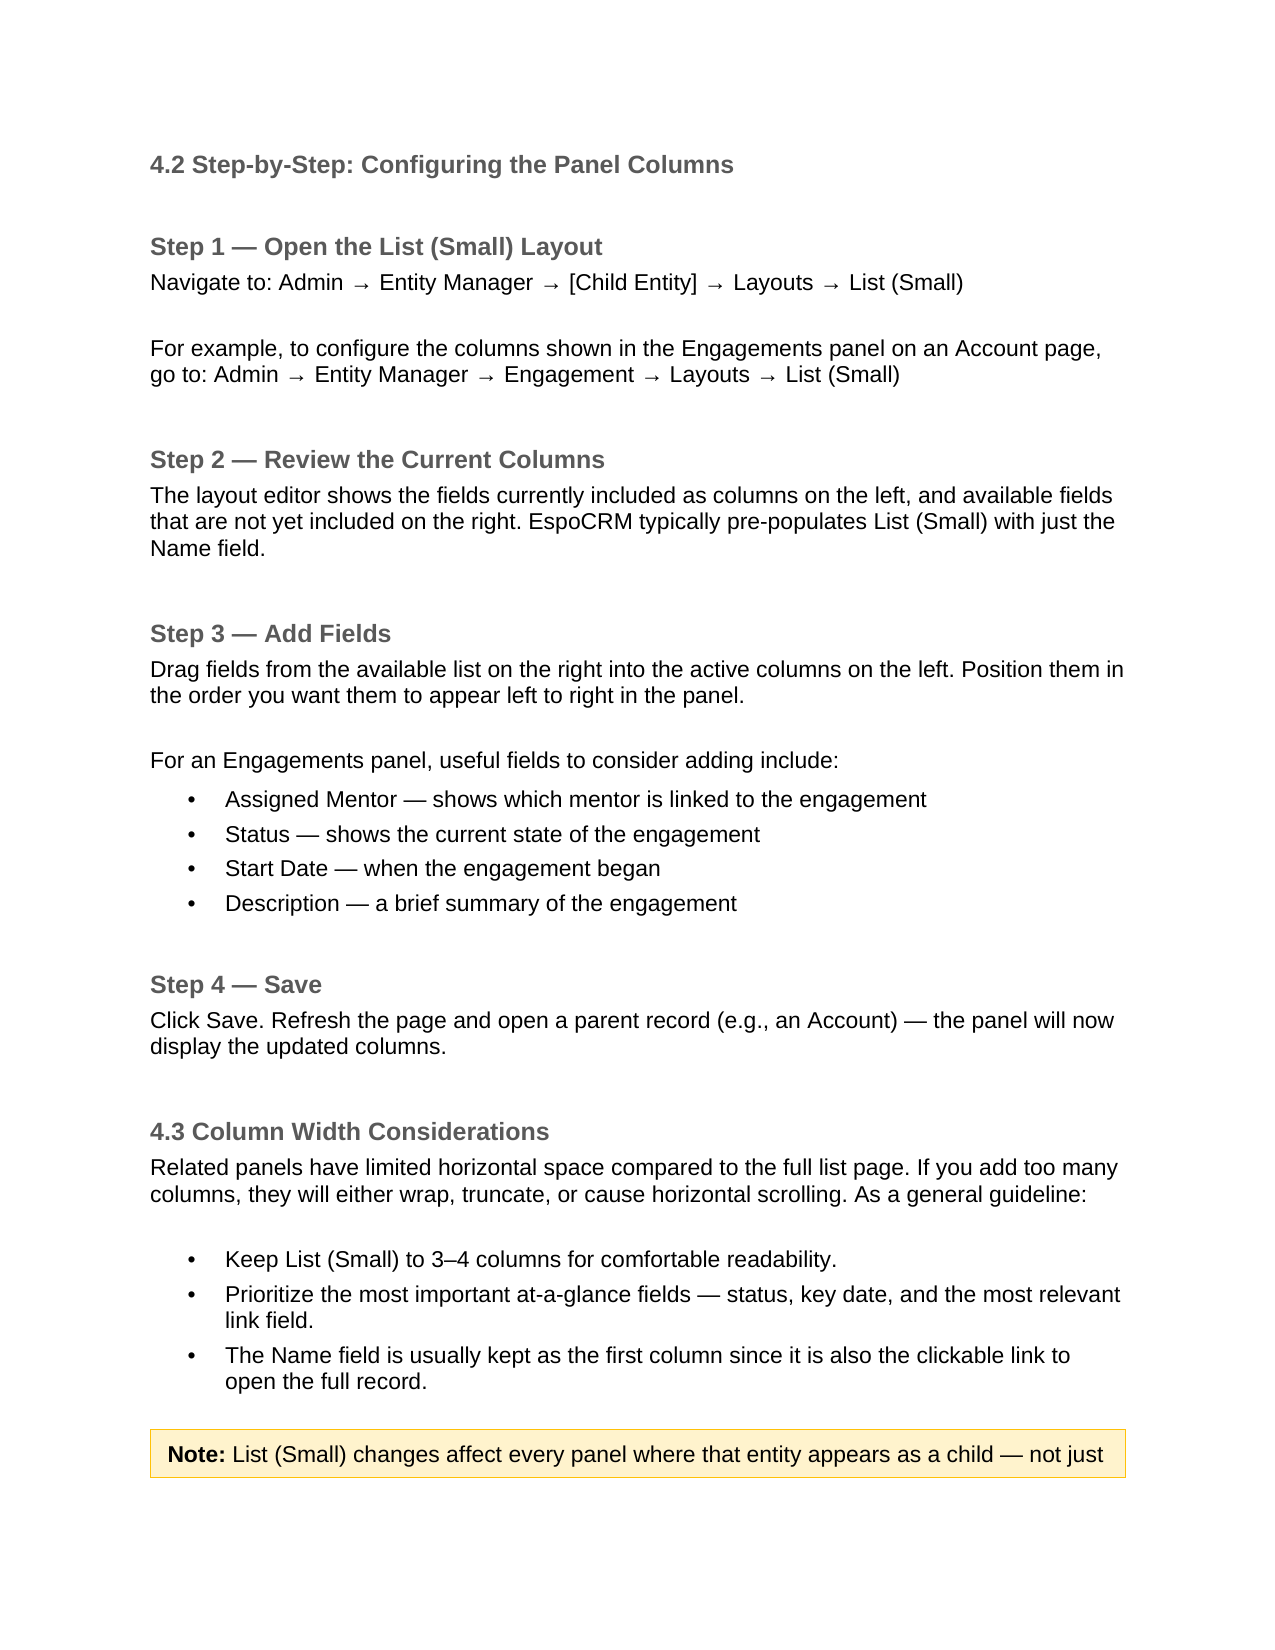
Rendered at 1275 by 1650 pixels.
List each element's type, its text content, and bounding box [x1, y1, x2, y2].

subtitle 4.2 Step-by-Step: Configuring the Panel Columns [150, 150, 1125, 179]
text For an Engagements panel, useful fields to consider adding include: [150, 747, 1125, 773]
subtitle Step 1 — Open the List (Small) Layout [150, 232, 1125, 261]
list The Name field is usually kept as the first column since it is also the clickable link to open the full record. [187, 1342, 1125, 1394]
text Click Save. Refresh the page and open a parent record (e.g., an Account) — the panel will now display the updated columns. [150, 1007, 1125, 1060]
text Navigate to: Admin → Entity Manager → [Child Entity] → Layouts → List (Small) [150, 269, 1125, 296]
list Status — shows the current state of the engagement [187, 821, 1125, 847]
subtitle Step 3 — Add Fields [150, 618, 1125, 647]
list Assigned Mentor — shows which mentor is linked to the engagement [187, 786, 1125, 812]
table_header Note: List (Small) changes affect every panel where that entity appears as a child — not just [151, 1430, 1125, 1477]
text Drag fields from the available list on the right into the active columns on the left. Position them in the order you want them to appear left to right in the panel. [150, 656, 1125, 708]
list Prioritize the most important at-a-glance fields — status, key date, and the most relevant link field. [187, 1281, 1125, 1333]
text For example, to configure the columns shown in the Engagements panel on an Account page, go to: Admin → Entity Manager → Engagement → Layouts → List (Small) [150, 334, 1125, 387]
text Related panels have limited horizontal space compared to the full list page. If you add too many columns, they will either wrap, truncate, or cause horizontal scrolling. As a general guideline: [150, 1154, 1125, 1207]
list Description — a brief summary of the engagement [187, 890, 1125, 916]
subtitle 4.3 Column Width Considerations [150, 1117, 1125, 1146]
subtitle Step 4 — Save [150, 970, 1125, 999]
list Keep List (Small) to 3–4 columns for comfortable readability. [187, 1246, 1125, 1272]
subtitle Step 2 — Review the Current Columns [150, 445, 1125, 473]
text The layout editor shows the fields currently included as columns on the left, and available fields that are not yet included on the right. EspoCRM typically pre-populates List (Small) with just the Name field. [150, 482, 1125, 561]
list Start Date — when the engagement began [187, 855, 1125, 882]
